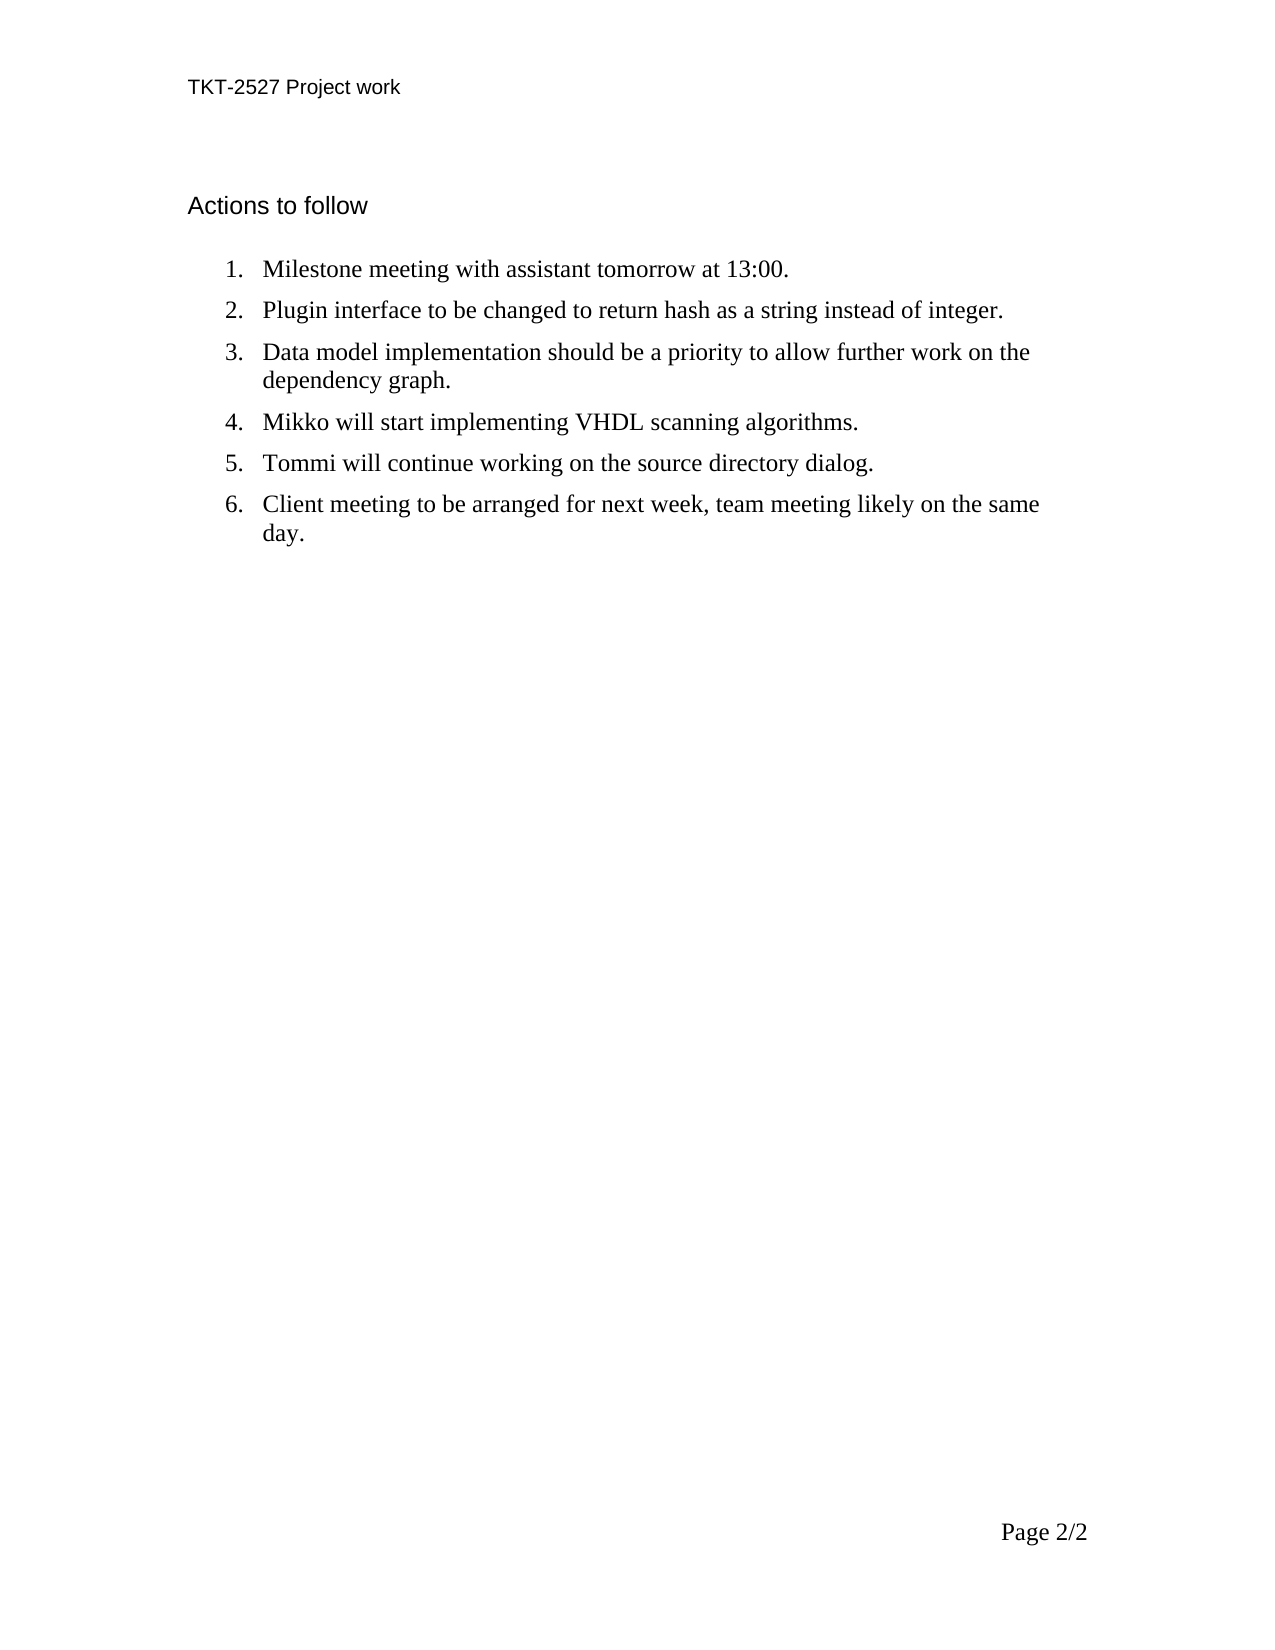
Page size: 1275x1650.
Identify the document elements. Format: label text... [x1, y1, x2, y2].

text Actions to follow [187, 191, 1087, 220]
list Milestone meeting with assistant tomorrow at 13:00. [225, 254, 1087, 283]
list Data model implementation should be a priority to allow further work on the dependency graph. [225, 337, 1087, 394]
list Mikko will start implementing VHDL scanning algorithms. [225, 407, 1087, 435]
list Tommi will continue working on the source directory dialog. [225, 448, 1087, 477]
list Client meeting to be arranged for next week, team meeting likely on the same day. [225, 489, 1087, 547]
list Plugin interface to be changed to return hash as a string instead of integer. [225, 295, 1087, 324]
